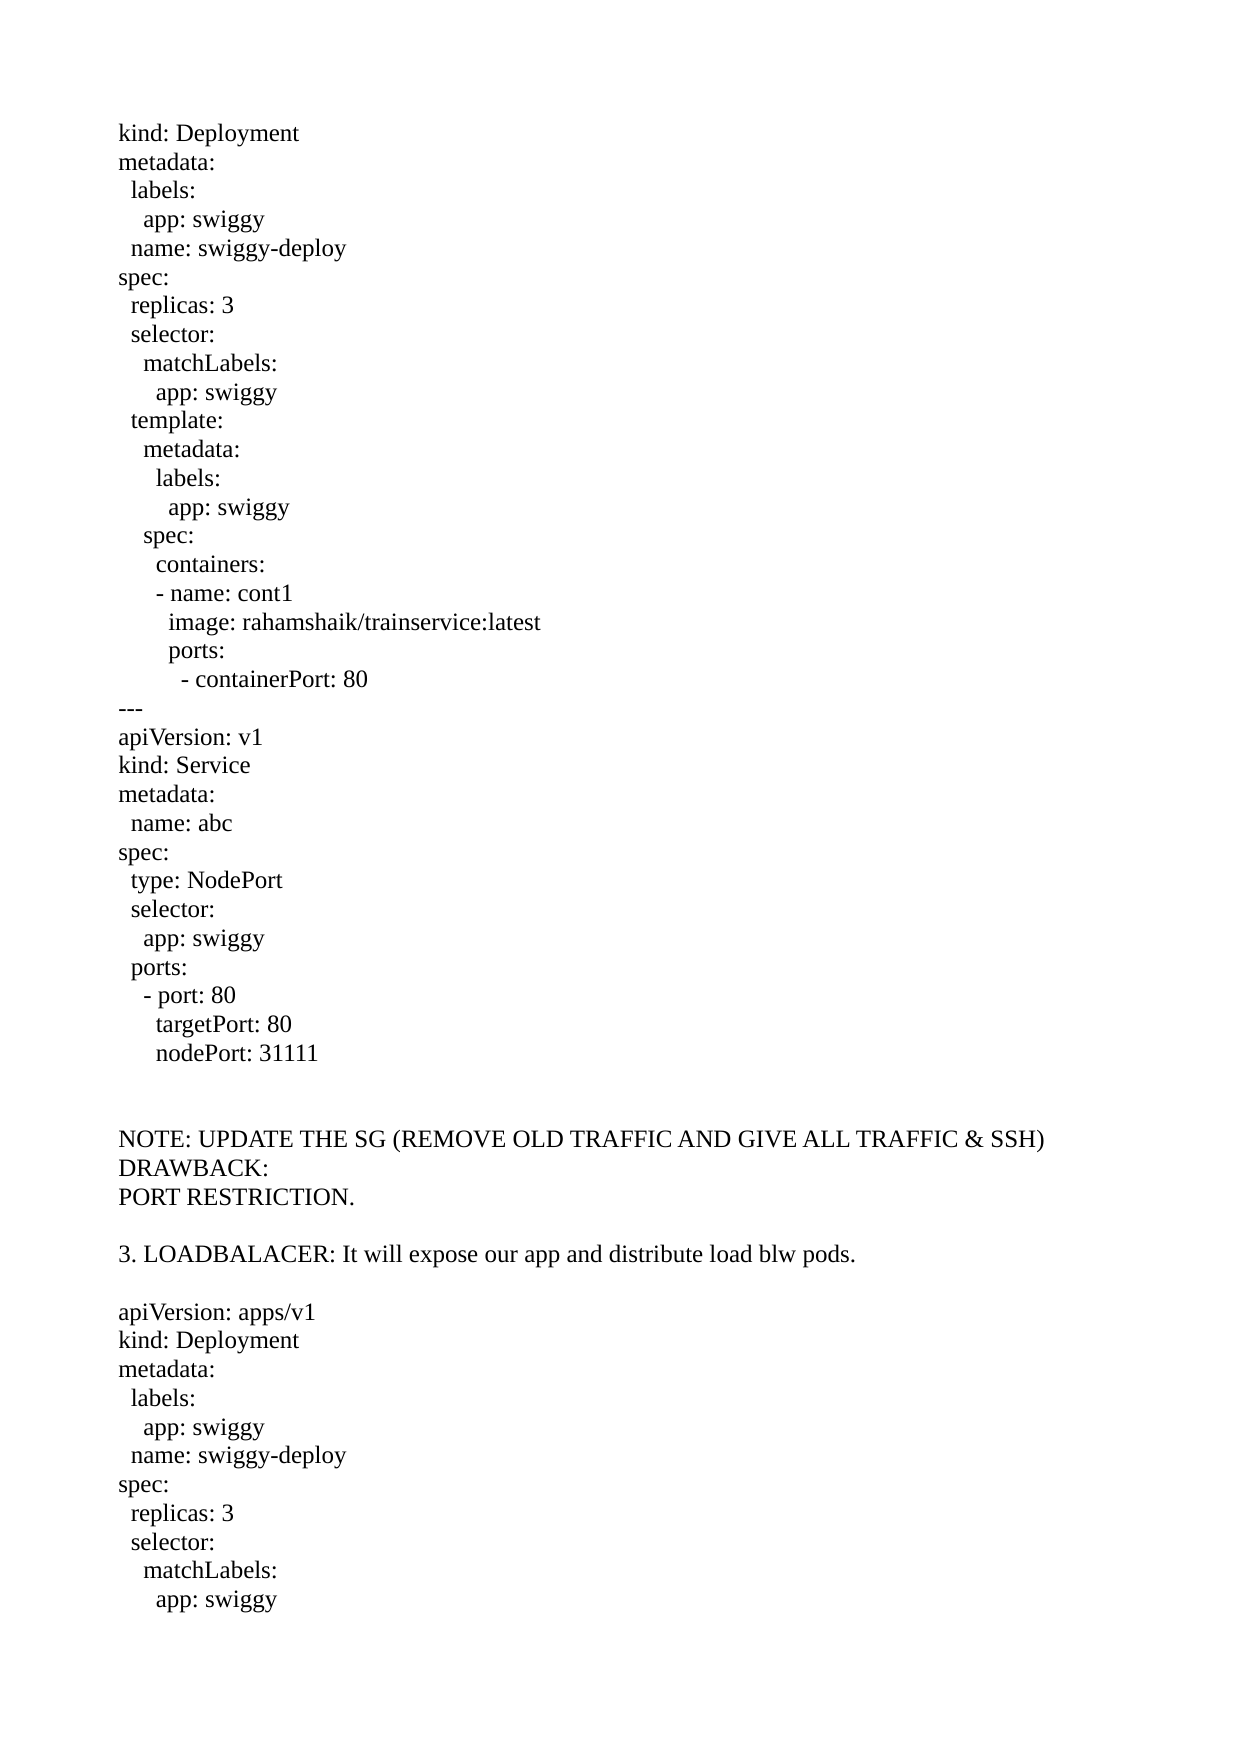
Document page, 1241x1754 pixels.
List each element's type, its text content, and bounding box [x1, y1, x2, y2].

text kind: Deployment [118, 118, 1122, 147]
text PORT RESTRICTION. [118, 1182, 1122, 1211]
text replicas: 3 [118, 1498, 1122, 1527]
text type: NodePort [118, 866, 1122, 894]
text app: swiggy [118, 1412, 1122, 1441]
text spec: [118, 262, 1122, 291]
text selector: [118, 1527, 1122, 1556]
text NOTE: UPDATE THE SG (REMOVE OLD TRAFFIC AND GIVE ALL TRAFFIC & SSH) [118, 1124, 1122, 1153]
text kind: Service [118, 751, 1122, 779]
text --- [118, 693, 1122, 722]
text name: abc [118, 808, 1122, 837]
text labels: [118, 176, 1122, 204]
text name: swiggy-deploy [118, 233, 1122, 262]
text matchLabels: [118, 1556, 1122, 1584]
text spec: [118, 837, 1122, 866]
text metadata: [118, 779, 1122, 808]
text targetPort: 80 [118, 1009, 1122, 1038]
text DRAWBACK: [118, 1153, 1122, 1182]
text containers: [118, 549, 1122, 578]
text metadata: [118, 1354, 1122, 1383]
text app: swiggy [118, 377, 1122, 406]
text ports: [118, 636, 1122, 664]
text metadata: [118, 434, 1122, 463]
text - port: 80 [118, 981, 1122, 1009]
text apiVersion: apps/v1 [118, 1297, 1122, 1326]
text image: rahamshaik/trainservice:latest [118, 607, 1122, 636]
text app: swiggy [118, 204, 1122, 233]
text selector: [118, 894, 1122, 923]
text app: swiggy [118, 1584, 1122, 1613]
text name: swiggy-deploy [118, 1441, 1122, 1469]
text 3. LOADBALACER: It will expose our app and distribute load blw pods. [118, 1239, 1122, 1268]
text apiVersion: v1 [118, 722, 1122, 751]
text kind: Deployment [118, 1326, 1122, 1354]
text labels: [118, 1383, 1122, 1412]
text spec: [118, 521, 1122, 549]
text - name: cont1 [118, 578, 1122, 607]
text - containerPort: 80 [118, 664, 1122, 693]
text replicas: 3 [118, 291, 1122, 319]
text app: swiggy [118, 923, 1122, 952]
text matchLabels: [118, 348, 1122, 377]
text nodePort: 31111 [118, 1038, 1122, 1067]
text template: [118, 406, 1122, 434]
text ports: [118, 952, 1122, 981]
text metadata: [118, 147, 1122, 176]
text selector: [118, 319, 1122, 348]
text app: swiggy [118, 492, 1122, 521]
text spec: [118, 1469, 1122, 1498]
text labels: [118, 463, 1122, 492]
